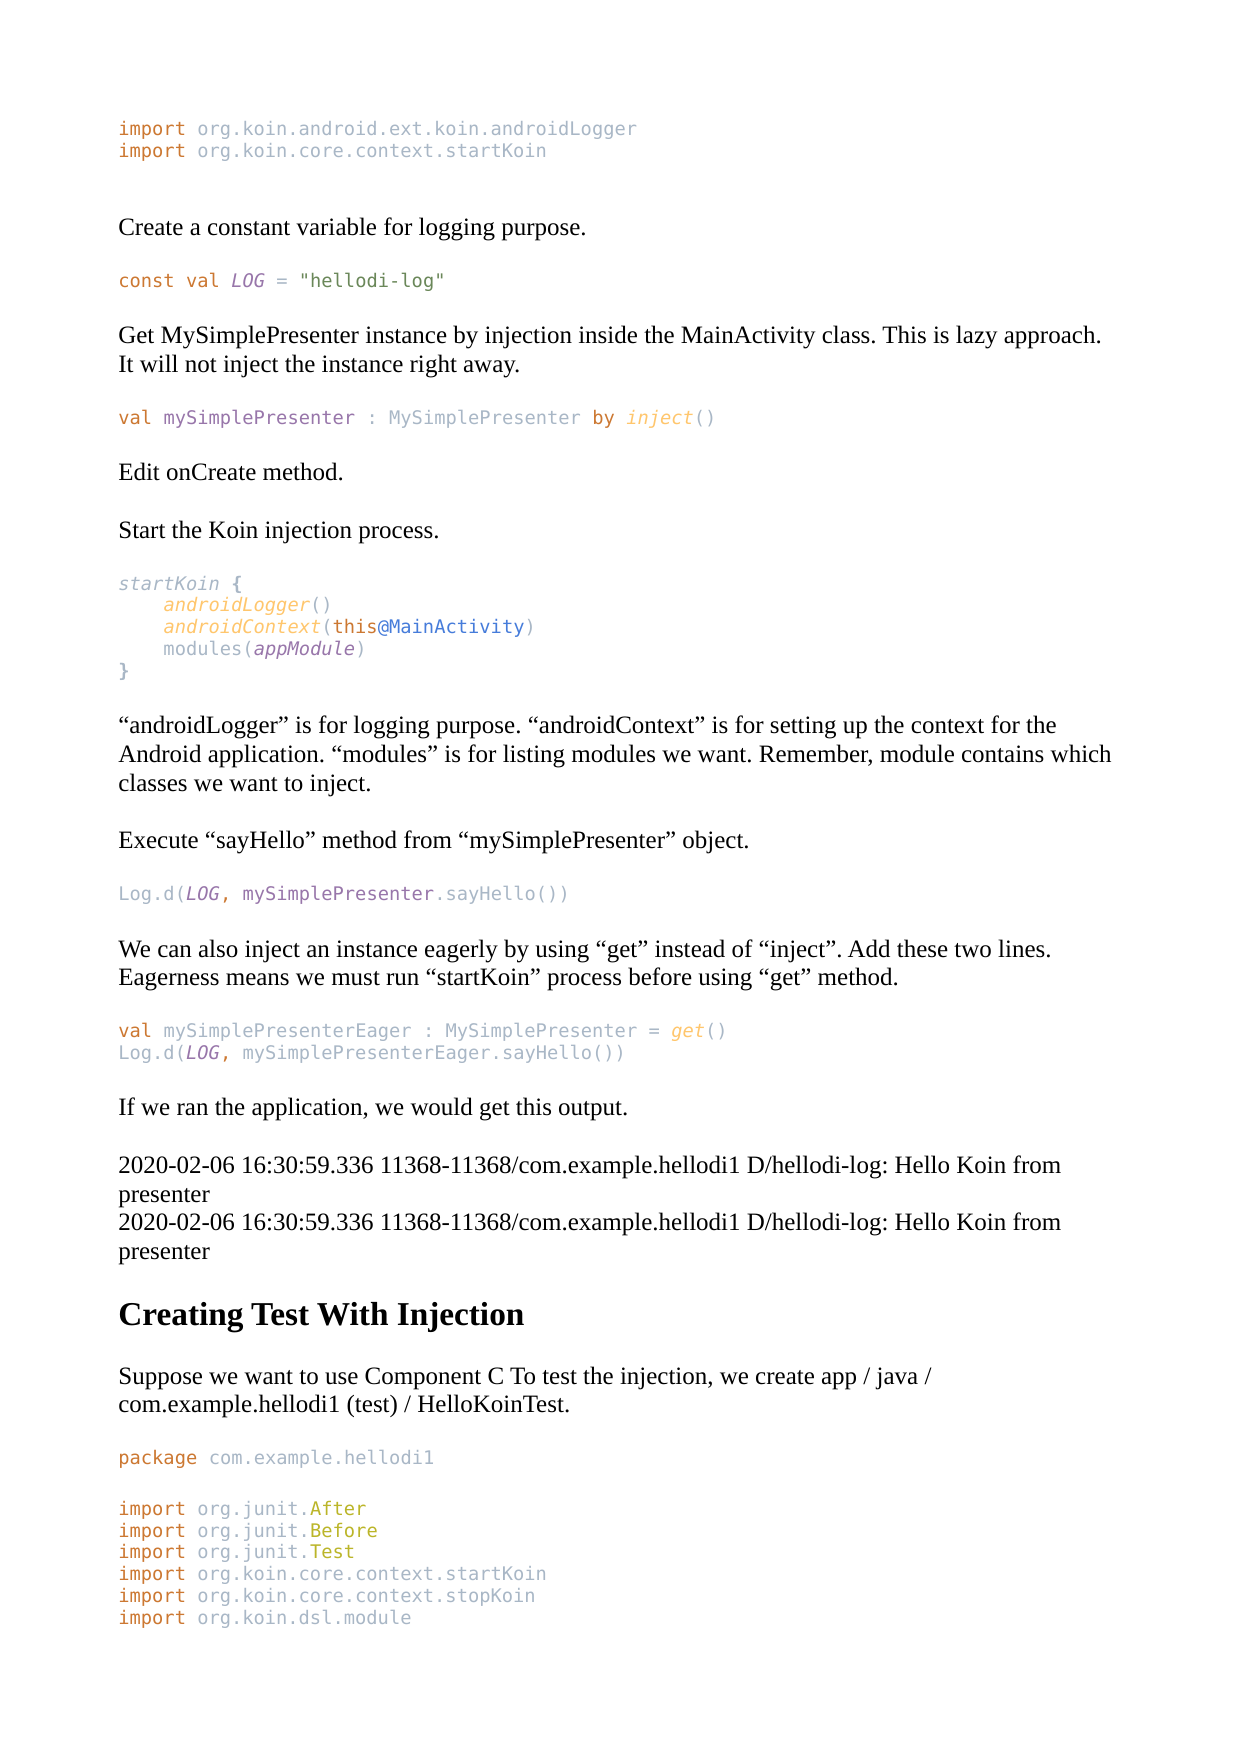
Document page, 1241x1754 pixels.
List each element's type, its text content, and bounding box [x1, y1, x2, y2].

text import org.koin.android.ext.koin.androidLogger import org.koin.core.context.startKoin [118, 118, 1122, 162]
text Start the Koin injection process. [118, 515, 1122, 544]
text Create a constant variable for logging purpose. [118, 212, 1122, 241]
text startKoin { androidLogger() androidContext(this@MainActivity) modules(appModule) } [118, 572, 1122, 682]
text package com.example.hellodi1 import org.junit.After import org.junit.Before import org.junit.Test import org.koin.core.context.startKoin import org.koin.core.context.stopKoin import org.koin.dsl.module [118, 1447, 1122, 1629]
text const val LOG = "hellodi-log" [118, 270, 1122, 292]
text Execute “sayHello” method from “mySimplePresenter” object. [118, 826, 1122, 854]
text val mySimplePresenterEager : MySimplePresenter = get() Log.d(LOG, mySimplePresenterEager.sayHello()) [118, 1020, 1122, 1064]
text Creating Test With Injection [118, 1294, 1122, 1332]
text We can also inject an instance eagerly by using “get” instead of “inject”. Add these two lines. Eagerness means we must run “startKoin” process before using “get” method. [118, 934, 1122, 991]
text 2020-02-06 16:30:59.336 11368-11368/com.example.hellodi1 D/hellodi-log: Hello Koin from presenter [118, 1207, 1122, 1265]
text Get MySimplePresenter instance by injection inside the MainActivity class. This is lazy approach. It will not inject the instance right away. [118, 321, 1122, 378]
text “androidLogger” is for logging purpose. “androidContext” is for setting up the context for the Android application. “modules” is for listing modules we want. Remember, module contains which classes we want to inject. [118, 711, 1122, 797]
text If we ran the application, we would get this output. [118, 1092, 1122, 1121]
text Log.d(LOG, mySimplePresenter.sayHello()) [118, 883, 1122, 905]
text val mySimplePresenter : MySimplePresenter by inject() [118, 407, 1122, 429]
text 2020-02-06 16:30:59.336 11368-11368/com.example.hellodi1 D/hellodi-log: Hello Koin from presenter [118, 1150, 1122, 1207]
text Suppose we want to use Component C To test the injection, we create app / java / com.example.hellodi1 (test) / HelloKoinTest. [118, 1361, 1122, 1418]
text Edit onCreate method. [118, 457, 1122, 486]
